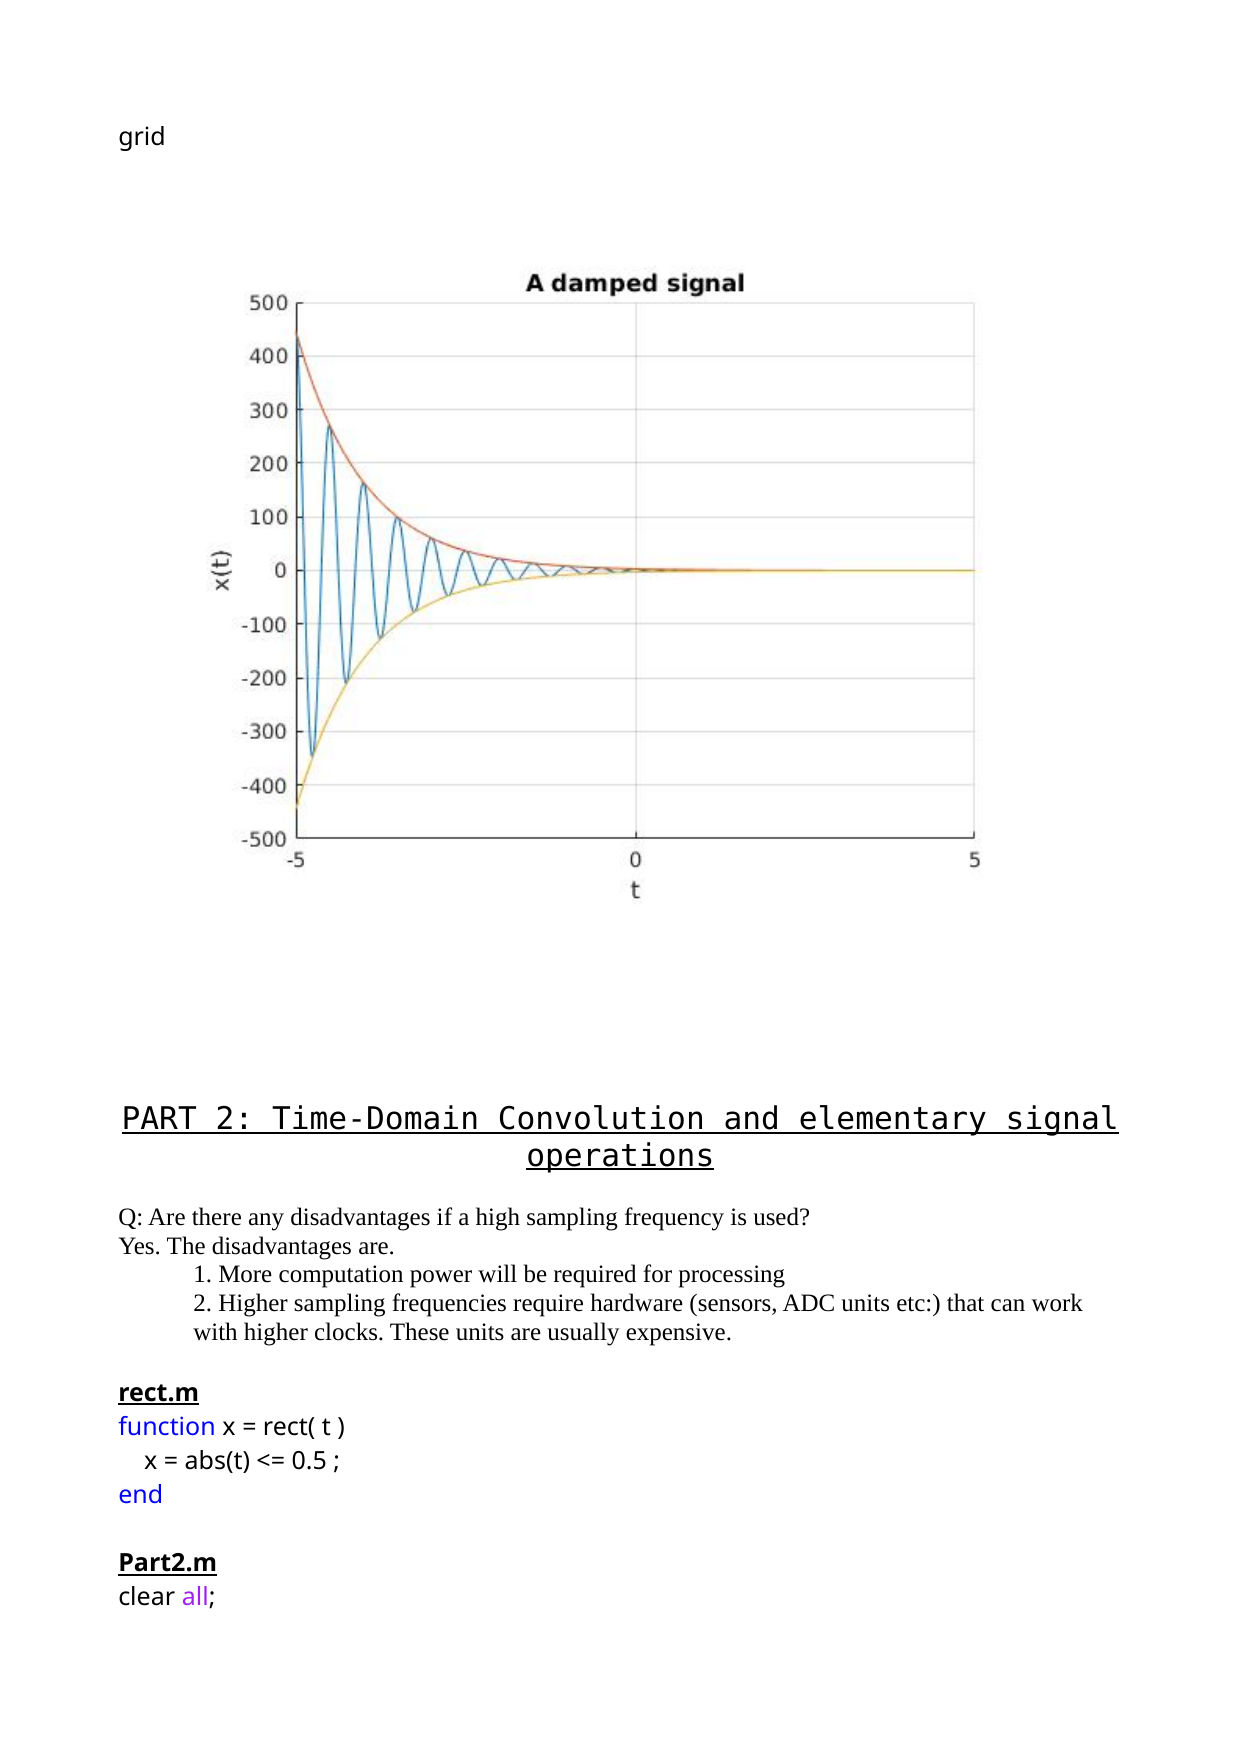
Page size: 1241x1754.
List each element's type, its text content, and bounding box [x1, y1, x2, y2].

text x = abs(t) <= 0.5 ; [118, 1443, 1122, 1477]
picture [182, 254, 1058, 911]
text Q: Are there any disadvantages if a high sampling frequency is used? [118, 1202, 1122, 1231]
text 2. Higher sampling frequencies require hardware (sensors, ADC units etc:) that can work with higher clocks. These units are usually expensive. [118, 1288, 1122, 1346]
text end [118, 1477, 1122, 1511]
text Yes. The disadvantages are. [118, 1231, 1122, 1259]
text rect.m [118, 1374, 1122, 1409]
text 1. More computation power will be required for processing [118, 1259, 1122, 1288]
text function x = rect( t ) [118, 1409, 1122, 1443]
text PART 2: Time-Domain Convolution and elementary signal operations [118, 1101, 1122, 1173]
text clear all; [118, 1579, 1122, 1613]
text grid [118, 118, 1122, 152]
text Part2.m [118, 1545, 1122, 1579]
